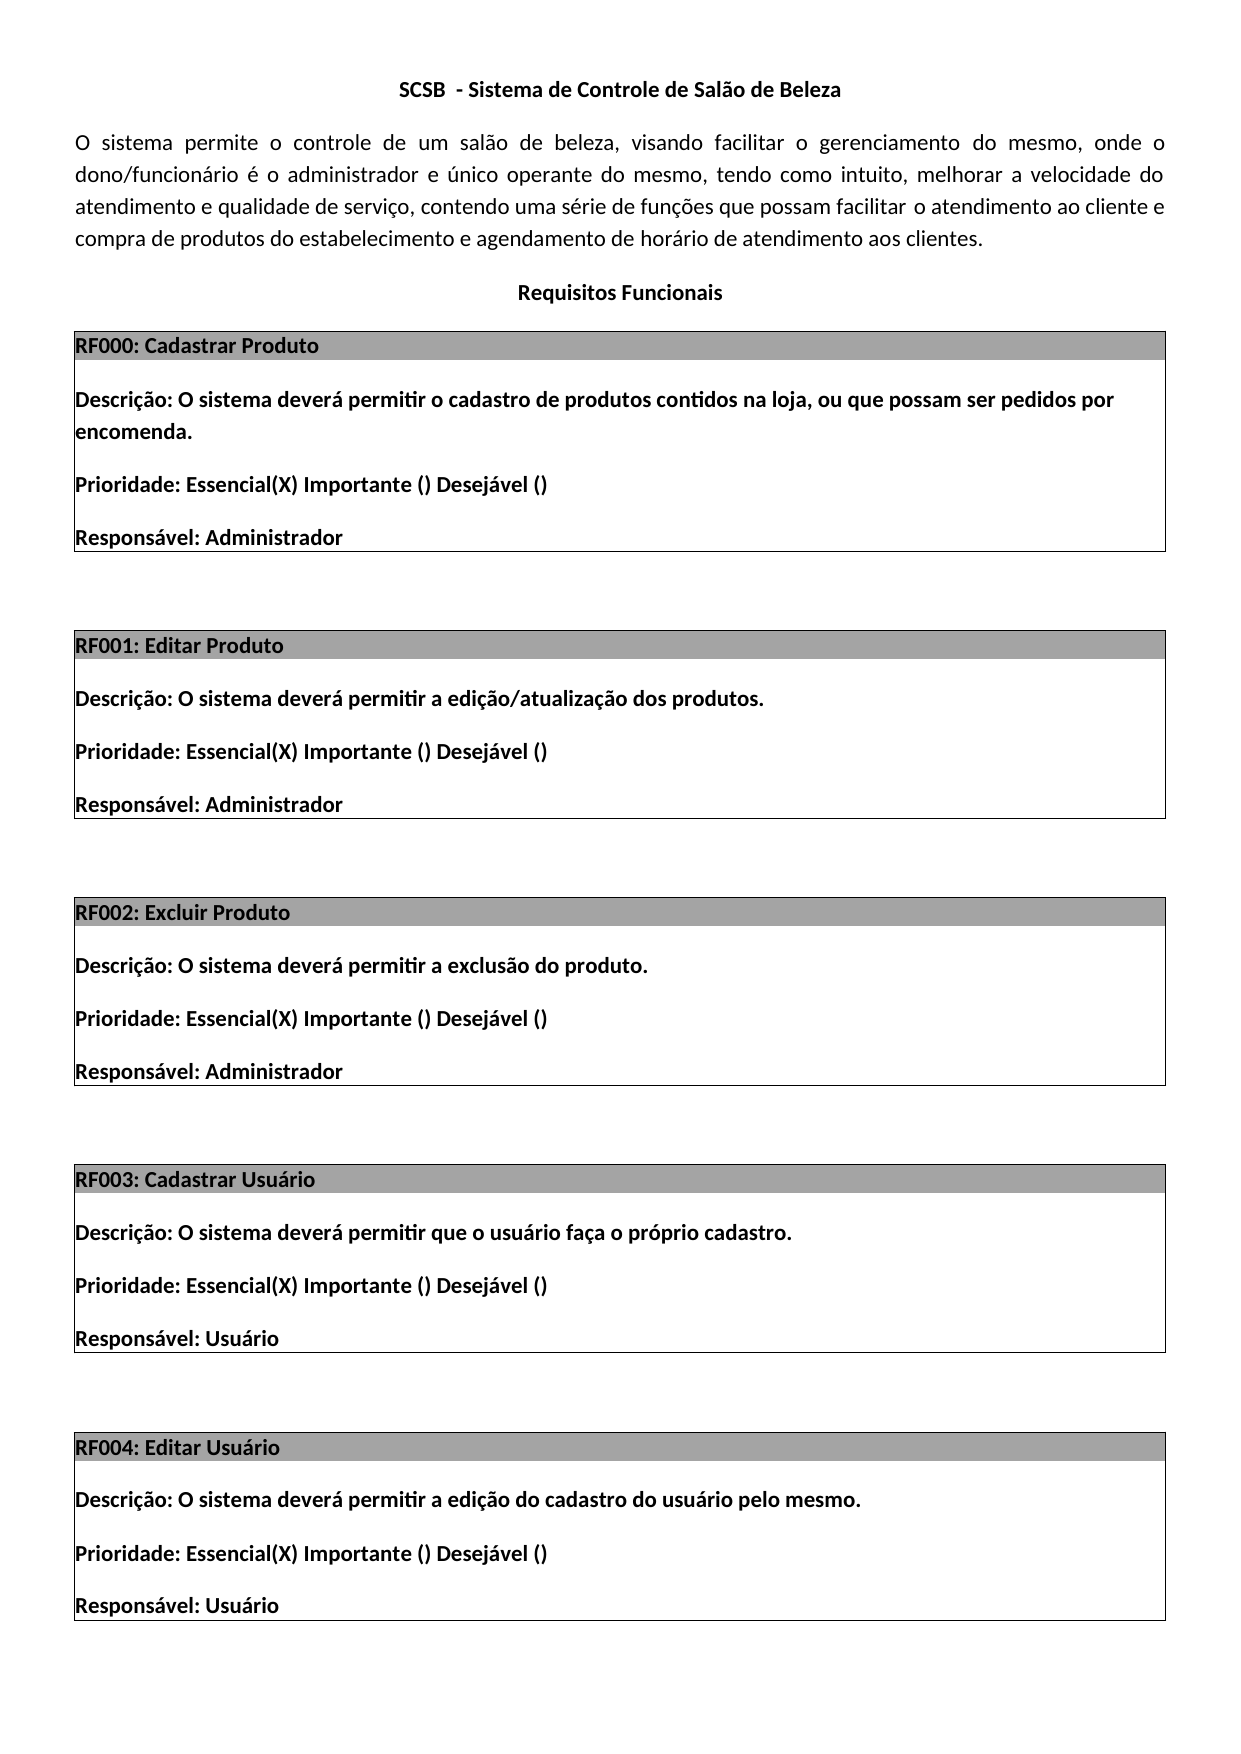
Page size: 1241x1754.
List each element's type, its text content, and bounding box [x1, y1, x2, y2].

text Prioridade: Essencial(X) Importante () Desejável () [75, 736, 1165, 765]
text Descrição: O sistema deverá permitir que o usuário faça o próprio cadastro. [75, 1217, 1165, 1246]
text Prioridade: Essencial(X) Importante () Desejável () [75, 1003, 1165, 1032]
text Descrição: O sistema deverá permitir o cadastro de produtos contidos na loja, ou que possam ser pedidos por encomenda. [75, 384, 1165, 445]
text Descrição: O sistema deverá permitir a edição/atualização dos produtos. [75, 683, 1165, 712]
text RF000: Cadastrar Produto [75, 332, 1165, 360]
text Prioridade: Essencial(X) Importante () Desejável () [75, 1270, 1165, 1299]
text RF002: Excluir Produto [75, 898, 1165, 926]
text Responsável: Administrador [75, 522, 1165, 551]
text Descrição: O sistema deverá permitir a edição do cadastro do usuário pelo mesmo. [75, 1484, 1165, 1514]
text Prioridade: Essencial(X) Importante () Desejável () [75, 469, 1165, 498]
text Responsável: Usuário [75, 1591, 1165, 1620]
text Prioridade: Essencial(X) Importante () Desejável () [75, 1538, 1165, 1567]
text RF001: Editar Produto [75, 631, 1165, 659]
text Responsável: Administrador [75, 1056, 1165, 1085]
text Requisitos Funcionais [75, 278, 1165, 306]
text Descrição: O sistema deverá permitir a exclusão do produto. [75, 950, 1165, 979]
text SCSB - Sistema de Controle de Salão de Beleza [75, 75, 1165, 103]
text RF003: Cadastrar Usuário [75, 1165, 1165, 1193]
text O sistema permite o controle de um salão de beleza, visando facilitar o gerenciamento do mesmo, onde o dono/funcionário é o administrador e único operante do mesmo, tendo como intuito, melhorar a velocidade do atendimento e qualidade de serviço, contendo uma série de funções que possam facilitar o atendimento ao cliente e compra de produtos do estabelecimento e agendamento de horário de atendimento aos clientes. [75, 128, 1165, 253]
text RF004: Editar Usuário [75, 1433, 1165, 1461]
text Responsável: Usuário [75, 1323, 1165, 1352]
text Responsável: Administrador [75, 789, 1165, 818]
